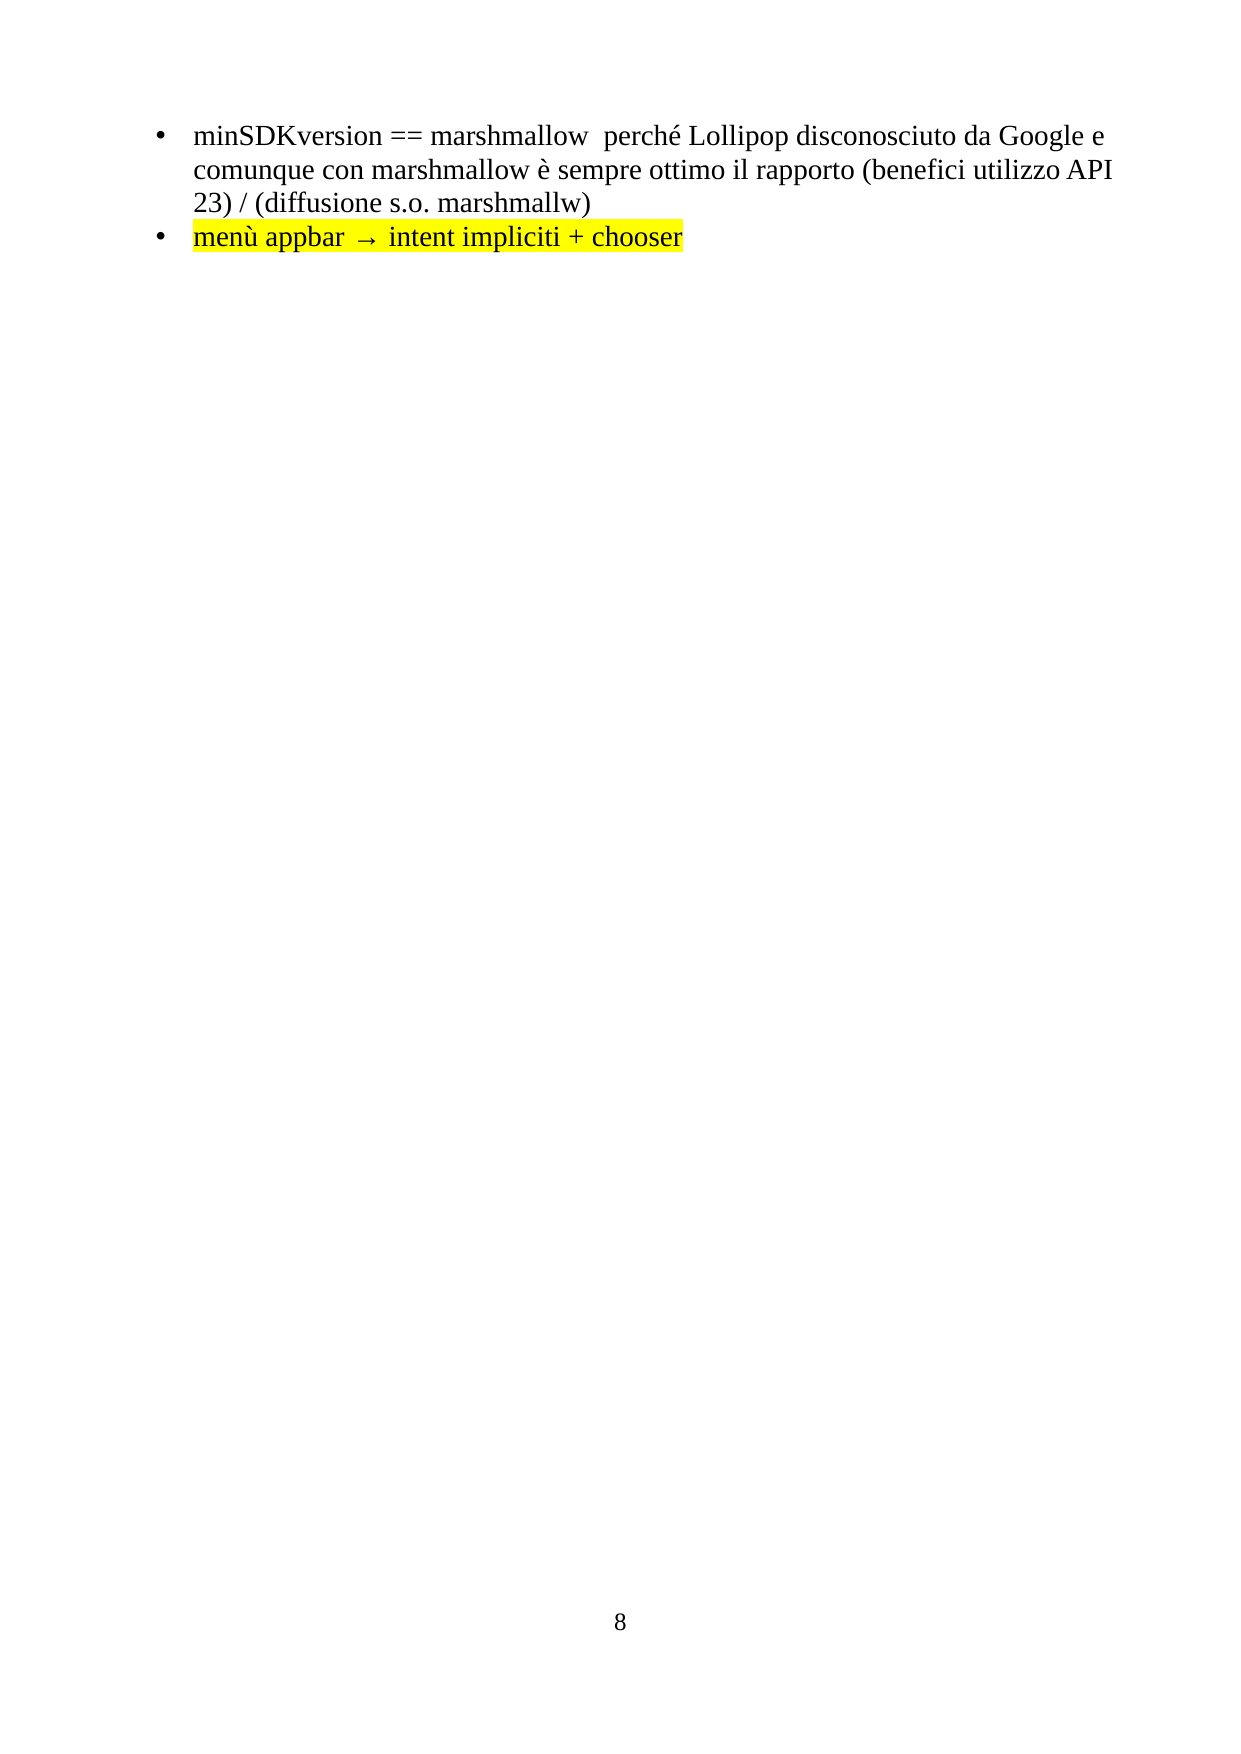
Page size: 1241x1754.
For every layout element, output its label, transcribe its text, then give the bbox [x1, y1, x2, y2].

list menù appbar → intent impliciti + chooser [156, 219, 1122, 252]
list minSDKversion == marshmallow perché Lollipop disconosciuto da Google e comunque con marshmallow è sempre ottimo il rapporto (benefici utilizzo API 23) / (diffusione s.o. marshmallw) [156, 118, 1122, 219]
